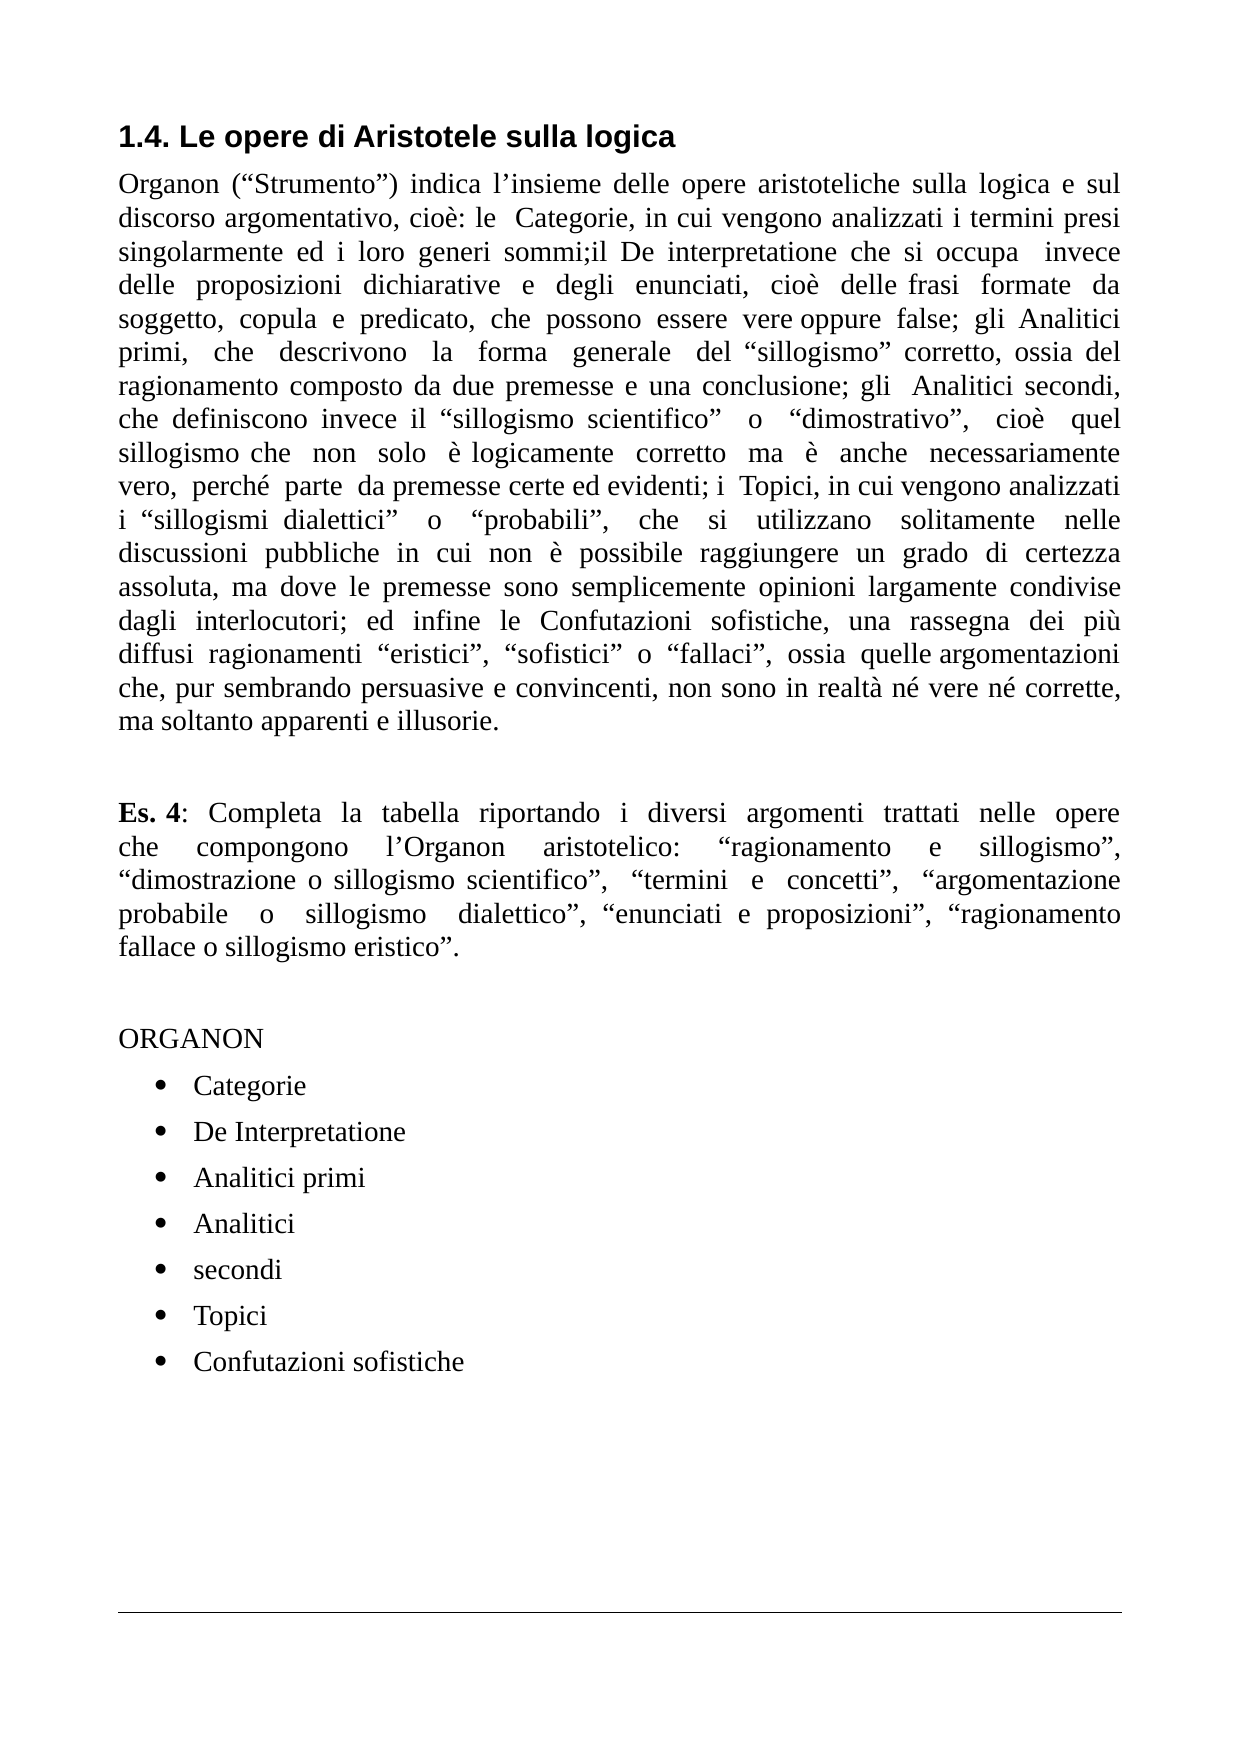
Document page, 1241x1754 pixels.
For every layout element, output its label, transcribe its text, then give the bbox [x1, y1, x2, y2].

list Confutazioni sofistiche [156, 1344, 1122, 1378]
list Analitici [156, 1206, 1122, 1240]
subtitle 1.4. Le opere di Aristotele sulla logica [118, 118, 1122, 154]
list De Interpretatione [156, 1114, 1122, 1147]
text Es. 4: Completa la tabella riportando i diversi argomenti trattati nelle opere che compongono l’Organon aristotelico: “ragionamento e sillogismo”, “dimostrazione o sillogismo scientifico”, “termini e concetti”, “argomentazione probabile o sillogismo dialettico”, “enunciati e proposizioni”, “ragionamento fallace o sillogismo eristico”. [118, 795, 1122, 963]
list Analitici primi [156, 1160, 1122, 1193]
text Organon (“Strumento”) indica l’insieme delle opere aristoteliche sulla logica e sul discorso argomentativo, cioè: le Categorie, in cui vengono analizzati i termini presi singolarmente ed i loro generi sommi;il De interpretatione che si occupa invece delle proposizioni dichiarative e degli enunciati, cioè delle frasi formate da soggetto, copula e predicato, che possono essere vere oppure false; gli Analitici primi, che descrivono la forma generale del “sillogismo” corretto, ossia del ragionamento composto da due premesse e una conclusione; gli Analitici secondi, che definiscono invece il “sillogismo scientifico” o “dimostrativo”, cioè quel sillogismo che non solo è logicamente corretto ma è anche necessariamente vero, perché parte da premesse certe ed evidenti; i Topici, in cui vengono analizzati i “sillogismi dialettici” o “probabili”, che si utilizzano solitamente nelle discussioni pubbliche in cui non è possibile raggiungere un grado di certezza assoluta, ma dove le premesse sono semplicemente opinioni largamente condivise dagli interlocutori; ed infine le Confutazioni sofistiche, una rassegna dei più diffusi ragionamenti “eristici”, “sofistici” o “fallaci”, ossia quelle argomentazioni che, pur sembrando persuasive e convincenti, non sono in realtà né vere né corrette, ma soltanto apparenti e illusorie. [118, 167, 1122, 737]
list secondi [156, 1252, 1122, 1286]
list Topici [156, 1298, 1122, 1332]
list Categorie [156, 1068, 1122, 1101]
text ORGANON [118, 1022, 1122, 1055]
